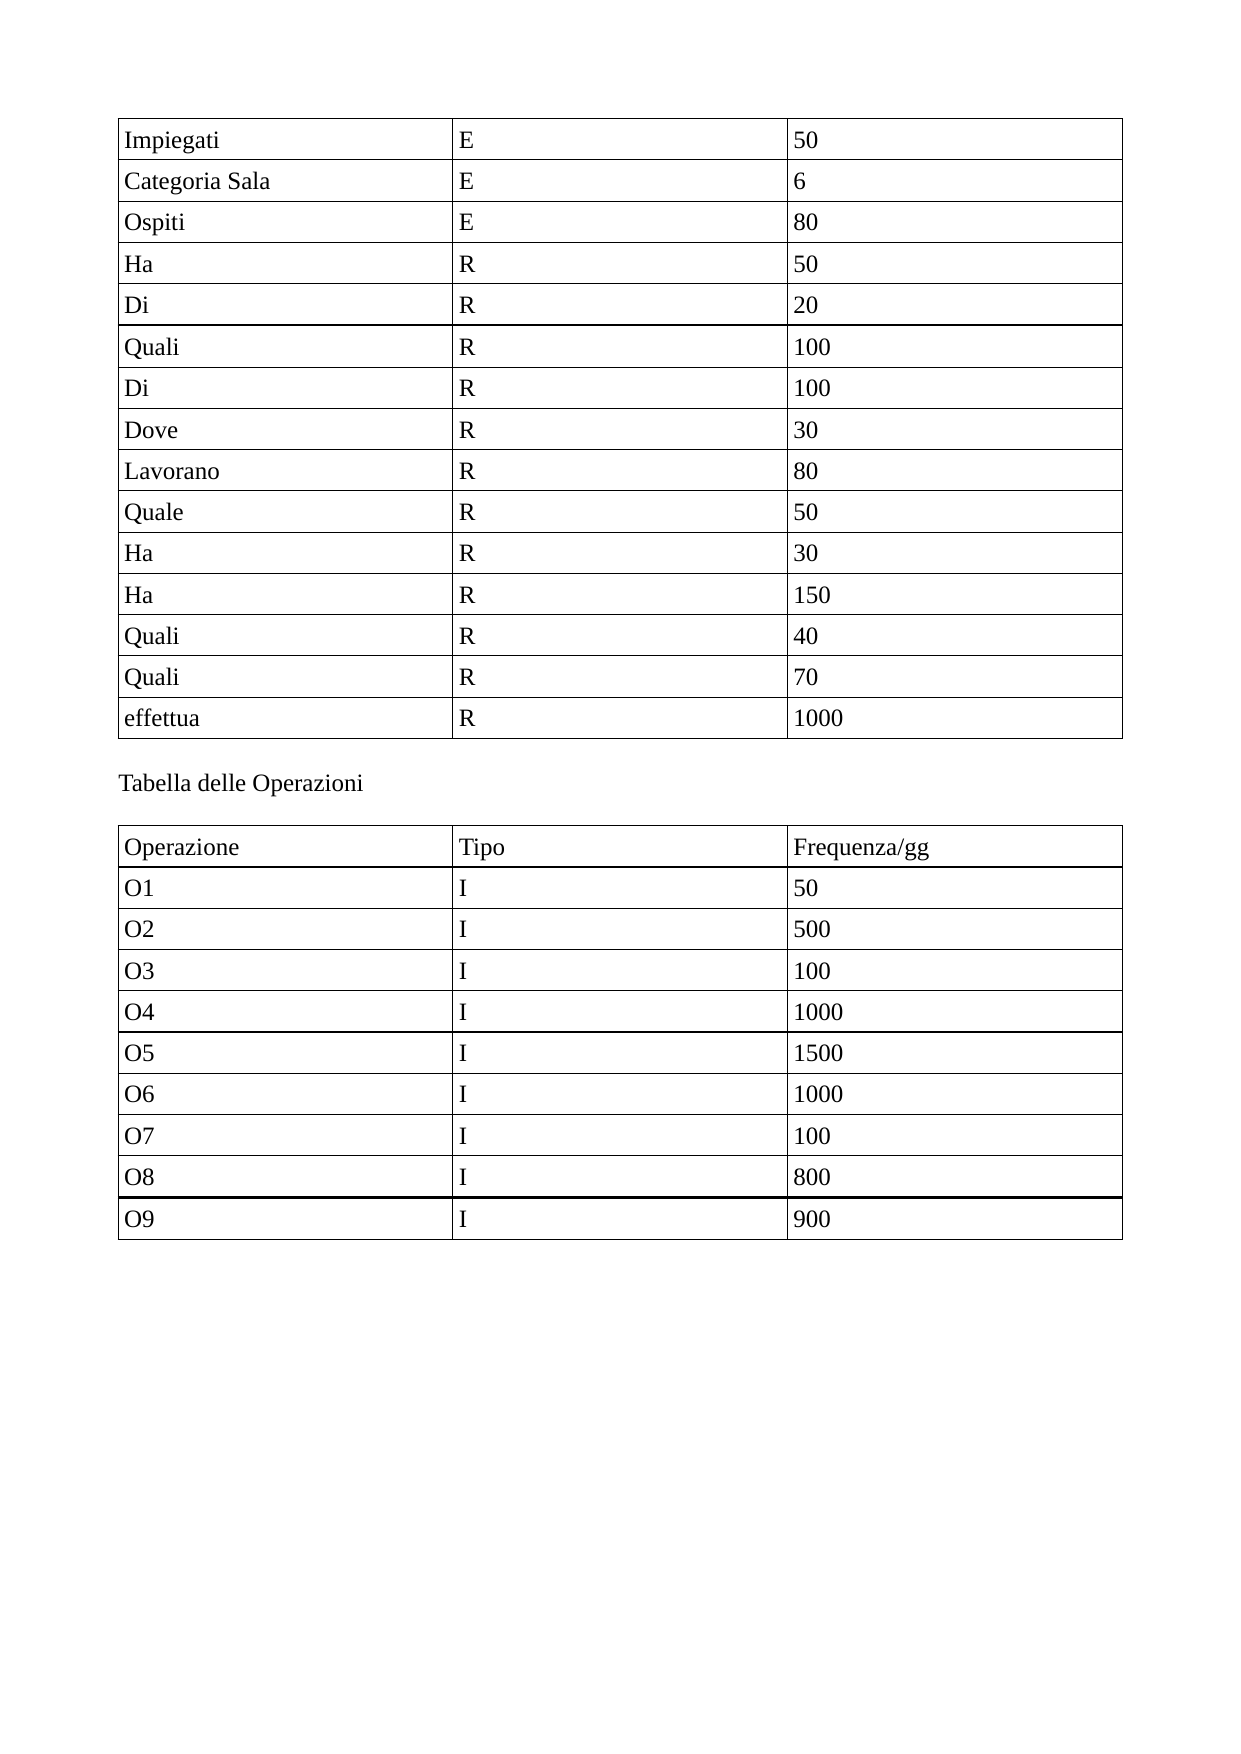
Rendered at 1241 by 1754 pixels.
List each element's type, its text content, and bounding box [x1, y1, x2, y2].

table_cell Ha [119, 533, 452, 573]
table_cell Categoria Sala [119, 160, 452, 201]
table_header Quali [119, 326, 452, 367]
table_cell 6 [788, 160, 1122, 201]
table_cell I [453, 1115, 787, 1155]
table_cell Ospiti [119, 202, 452, 242]
table_header 900 [788, 1199, 1122, 1239]
table_header O9 [119, 1199, 452, 1239]
table_cell 50 [788, 243, 1122, 283]
table_cell Ha [119, 243, 452, 283]
table_cell O1 [119, 868, 452, 908]
table_cell 40 [788, 615, 1122, 655]
table_cell 20 [788, 284, 1122, 324]
table_cell 80 [788, 450, 1122, 490]
table_cell Dove [119, 409, 452, 449]
table_cell 80 [788, 202, 1122, 242]
table_cell 50 [788, 491, 1122, 532]
table_cell E [453, 202, 787, 242]
table_cell Impiegati [119, 119, 452, 159]
table_cell I [453, 868, 787, 908]
table_cell 100 [788, 950, 1122, 990]
table_cell 800 [788, 1156, 1122, 1196]
table_header Tipo [453, 826, 787, 866]
table_cell O7 [119, 1115, 452, 1155]
table_cell O6 [119, 1074, 452, 1114]
table_cell O4 [119, 991, 452, 1031]
table_cell I [453, 1156, 787, 1196]
table_cell E [453, 119, 787, 159]
table_cell effettua [119, 698, 452, 738]
table_cell O3 [119, 950, 452, 990]
table_cell Di [119, 368, 452, 408]
table_cell 50 [788, 868, 1122, 908]
table_cell 1000 [788, 698, 1122, 738]
table_cell R [453, 491, 787, 532]
table_cell R [453, 574, 787, 614]
table_header R [453, 326, 787, 367]
table_cell 150 [788, 574, 1122, 614]
table_cell 100 [788, 1115, 1122, 1155]
table_cell R [453, 698, 787, 738]
table_cell 500 [788, 909, 1122, 949]
table_cell 50 [788, 119, 1122, 159]
table_cell 30 [788, 409, 1122, 449]
table_cell 1000 [788, 991, 1122, 1031]
table_cell E [453, 160, 787, 201]
table_cell Di [119, 284, 452, 324]
table_cell R [453, 533, 787, 573]
table_cell Lavorano [119, 450, 452, 490]
table_cell R [453, 615, 787, 655]
table_cell Quali [119, 615, 452, 655]
table_cell R [453, 409, 787, 449]
table_header I [453, 1199, 787, 1239]
table_cell I [453, 950, 787, 990]
text Tabella delle Operazioni [118, 768, 1122, 796]
table_cell Quali [119, 656, 452, 697]
table_cell O5 [119, 1033, 452, 1073]
table_header Frequenza/gg [788, 826, 1122, 866]
table_cell Quale [119, 491, 452, 532]
table_cell I [453, 909, 787, 949]
table_cell O8 [119, 1156, 452, 1196]
table_cell I [453, 1033, 787, 1073]
table_cell I [453, 1074, 787, 1114]
table_header Operazione [119, 826, 452, 866]
table_cell 1500 [788, 1033, 1122, 1073]
table_cell 100 [788, 368, 1122, 408]
table_header 100 [788, 326, 1122, 367]
table_cell R [453, 450, 787, 490]
table_cell Ha [119, 574, 452, 614]
table_cell R [453, 243, 787, 283]
table_cell 70 [788, 656, 1122, 697]
table_cell 30 [788, 533, 1122, 573]
table_cell R [453, 656, 787, 697]
table_cell R [453, 284, 787, 324]
table_cell R [453, 368, 787, 408]
table_cell I [453, 991, 787, 1031]
table_cell O2 [119, 909, 452, 949]
table_cell 1000 [788, 1074, 1122, 1114]
